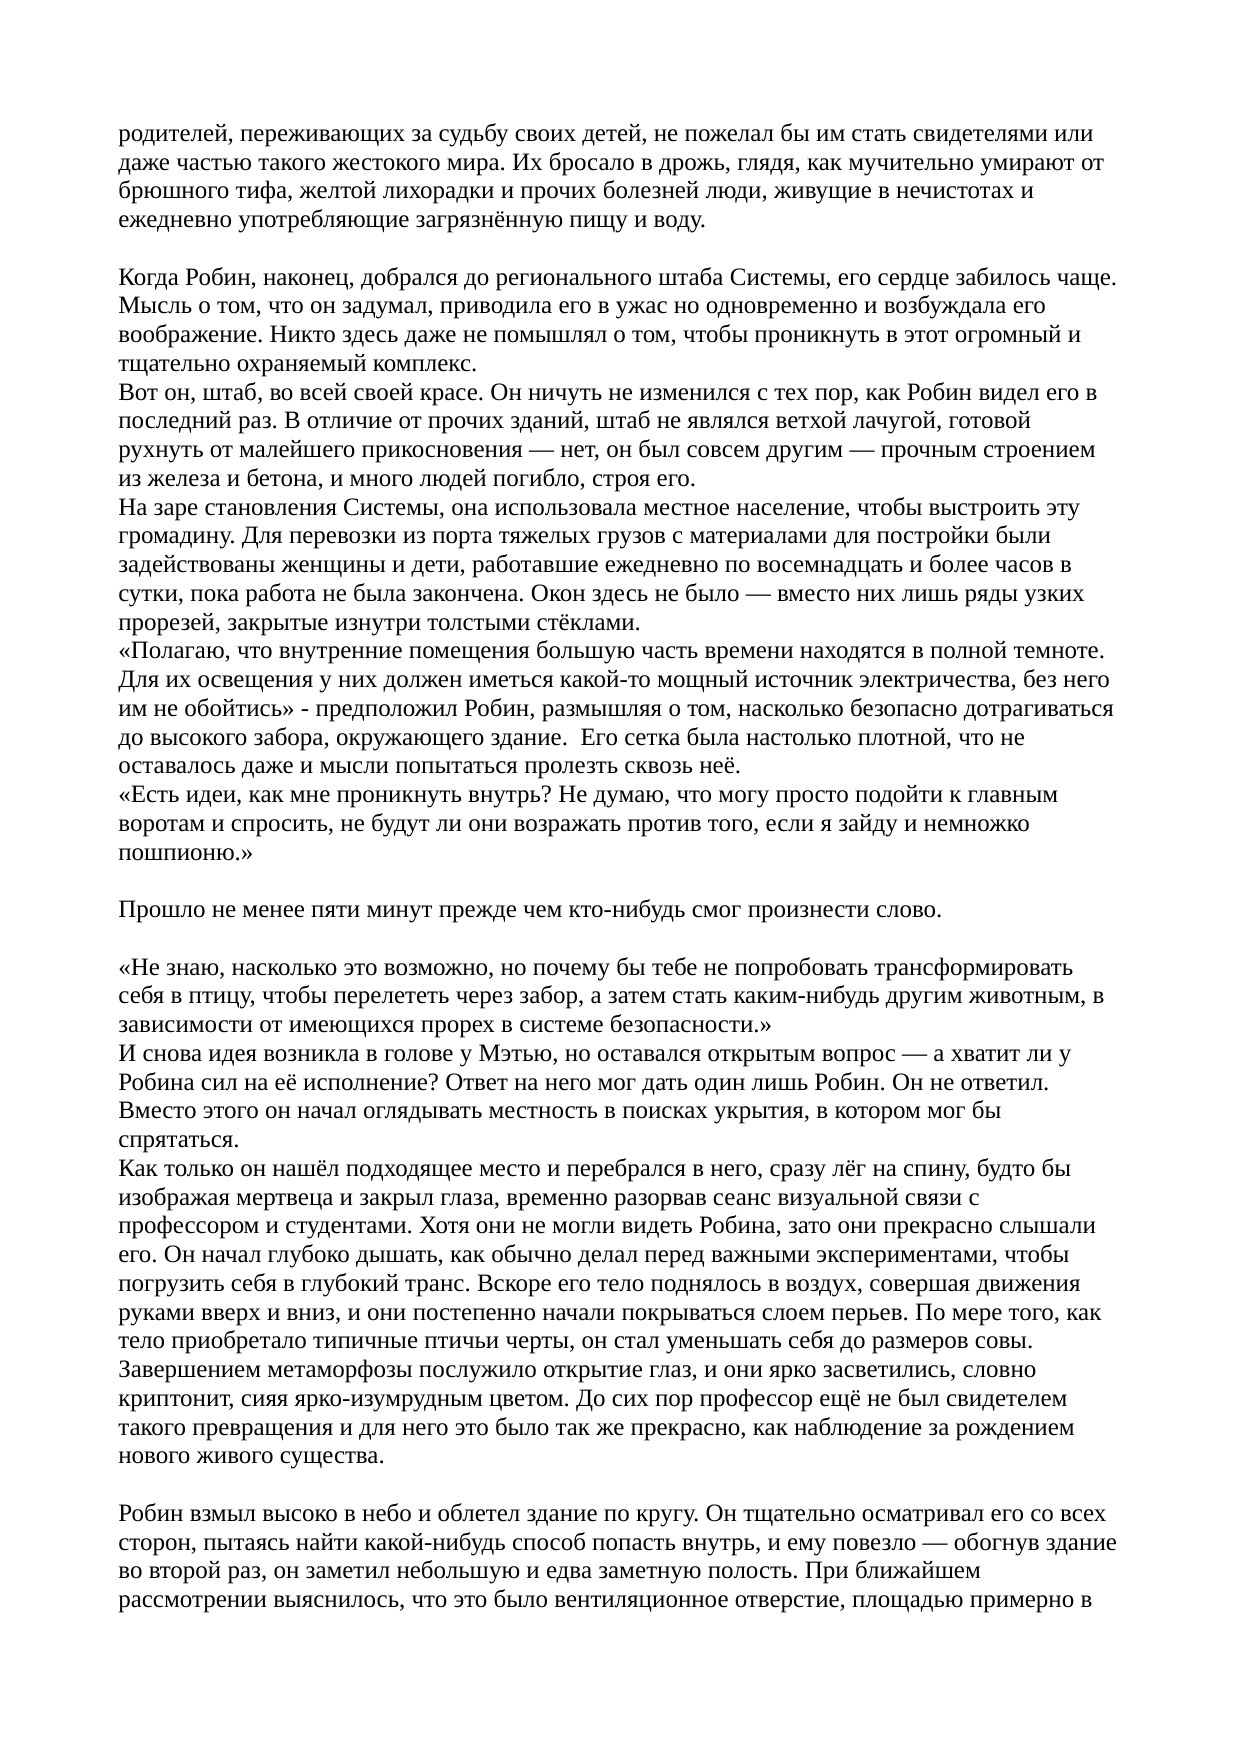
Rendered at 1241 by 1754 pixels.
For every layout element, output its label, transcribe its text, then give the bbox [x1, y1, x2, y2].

text «Не знаю, насколько это возможно, но почему бы тебе не попробовать трансформировать себя в птицу, чтобы перелететь через забор, а затем стать каким-нибудь другим животным, в зависимости от имеющихся прорех в системе безопасности.» [118, 952, 1122, 1038]
text Прошло не менее пяти минут прежде чем кто-нибудь смог произнести слово. [118, 894, 1122, 923]
text И снова идея возникла в голове у Мэтью, но оставался открытым вопрос — а хватит ли у Робина сил на её исполнение? Ответ на него мог дать один лишь Робин. Он не ответил. Вместо этого он начал оглядывать местность в поисках укрытия, в котором мог бы спрятаться. [118, 1038, 1122, 1153]
text Робин взмыл высоко в небо и облетел здание по кругу. Он тщательно осматривал его со всех сторон, пытаясь найти какой-нибудь способ попасть внутрь, и ему повезло — обогнув здание во второй раз, он заметил небольшую и едва заметную полость. При ближайшем рассмотрении выяснилось, что это было вентиляционное отверстие, площадью примерно в [118, 1498, 1122, 1613]
text «Полагаю, что внутренние помещения большую часть времени находятся в полной темноте. Для их освещения у них должен иметься какой-то мощный источник электричества, без него им не обойтись» - предположил Робин, размышляя о том, насколько безопасно дотрагиваться до высокого забора, окружающего здание. Его сетка была настолько плотной, что не оставалось даже и мысли попытаться пролезть сквозь неё. [118, 636, 1122, 779]
text На заре становления Системы, она использовала местное население, чтобы выстроить эту громадину. Для перевозки из порта тяжелых грузов с материалами для постройки были задействованы женщины и дети, работавшие ежедневно по восемнадцать и более часов в сутки, пока работа не была закончена. Окон здесь не было — вместо них лишь ряды узких прорезей, закрытые изнутри толстыми стёклами. [118, 492, 1122, 636]
text Когда Робин, наконец, добрался до регионального штаба Системы, его сердце забилось чаще. Мысль о том, что он задумал, приводила его в ужас но одновременно и возбуждала его воображение. Никто здесь даже не помышлял о том, чтобы проникнуть в этот огромный и тщательно охраняемый комплекс. [118, 262, 1122, 377]
text Как только он нашёл подходящее место и перебрался в него, сразу лёг на спину, будто бы изображая мертвеца и закрыл глаза, временно разорвав сеанс визуальной связи с профессором и студентами. Хотя они не могли видеть Робина, зато они прекрасно слышали его. Он начал глубоко дышать, как обычно делал перед важными экспериментами, чтобы погрузить себя в глубокий транс. Вскоре его тело поднялось в воздух, совершая движения руками вверх и вниз, и они постепенно начали покрываться слоем перьев. По мере того, как тело приобретало типичные птичьи черты, он стал уменьшать себя до размеров совы. Завершением метаморфозы послужило открытие глаз, и они ярко засветились, словно криптонит, сияя ярко-изумрудным цветом. До сих пор профессор ещё не был свидетелем такого превращения и для него это было так же прекрасно, как наблюдение за рождением нового живого существа. [118, 1153, 1122, 1469]
text «Есть идеи, как мне проникнуть внутрь? Не думаю, что могу просто подойти к главным воротам и спросить, не будут ли они возражать против того, если я зайду и немножко пошпионю.» [118, 779, 1122, 866]
text родителей, переживающих за судьбу своих детей, не пожелал бы им стать свидетелями или даже частью такого жестокого мира. Их бросало в дрожь, глядя, как мучительно умирают от брюшного тифа, желтой лихорадки и прочих болезней люди, живущие в нечистотах и ежедневно употребляющие загрязнённую пищу и воду. [118, 118, 1122, 233]
text Вот он, штаб, во всей своей красе. Он ничуть не изменился с тех пор, как Робин видел его в последний раз. В отличие от прочих зданий, штаб не являлся ветхой лачугой, готовой рухнуть от малейшего прикосновения — нет, он был совсем другим — прочным строением из железа и бетона, и много людей погибло, строя его. [118, 377, 1122, 492]
